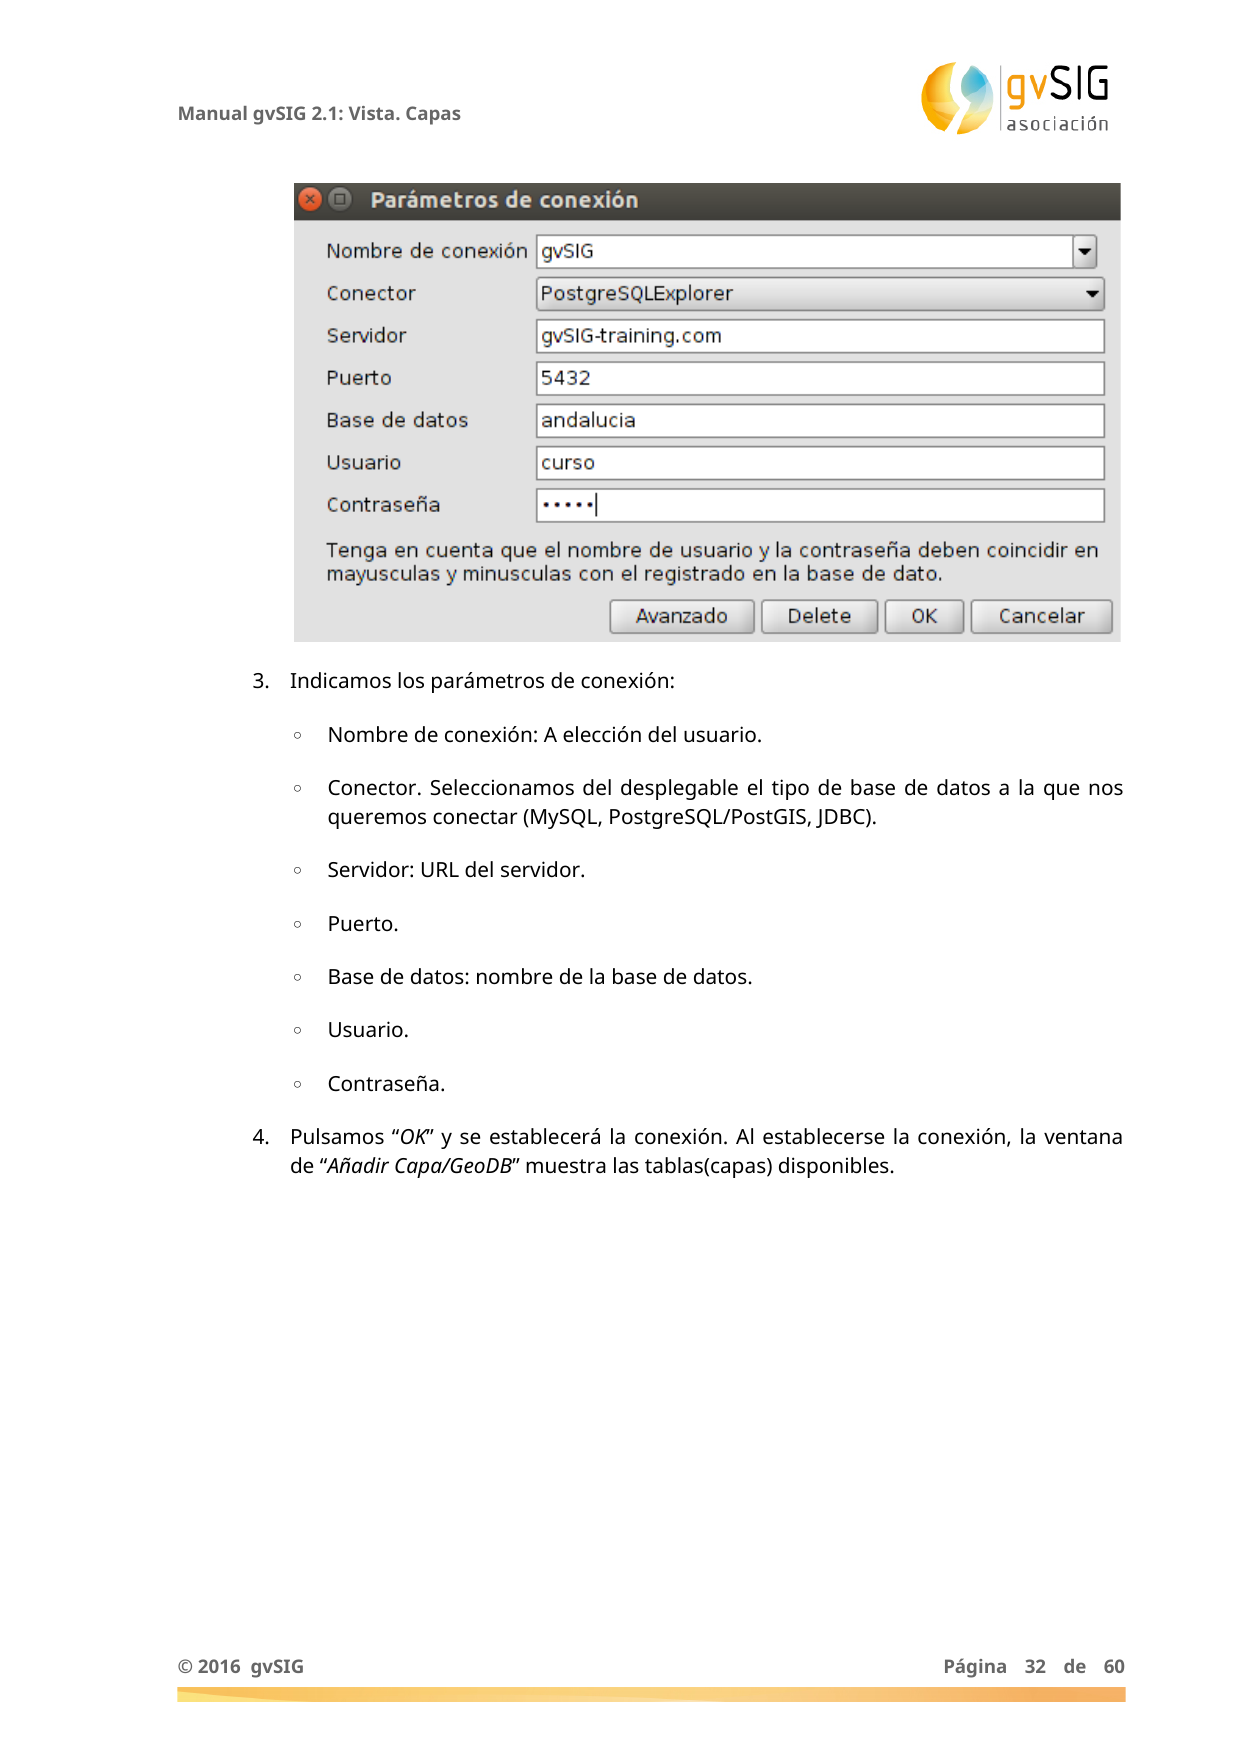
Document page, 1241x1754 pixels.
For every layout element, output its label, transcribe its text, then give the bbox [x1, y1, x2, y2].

list Nombre de conexión: A elección del usuario. [290, 720, 1125, 748]
list Servidor: URL del servidor. [290, 855, 1125, 884]
picture [177, 1687, 1126, 1702]
list Usuario. [290, 1016, 1125, 1044]
picture [902, 47, 1122, 148]
list Conector. Seleccionamos del desplegable el tipo de base de datos a la que nos queremos conectar (MySQL, PostgreSQL/PostGIS, JDBC). [290, 773, 1125, 830]
list Base de datos: nombre de la base de datos. [290, 962, 1125, 991]
picture [294, 183, 1121, 642]
list Puerto. [290, 909, 1125, 937]
list Pulsamos “OK” y se establecerá la conexión. Al establecerse la conexión, la ventana de “Añadir Capa/GeoDB” muestra las tablas(capas) disponibles. [252, 1122, 1125, 1179]
list Indicamos los parámetros de conexión: [252, 666, 1125, 695]
list Contraseña. [290, 1069, 1125, 1097]
